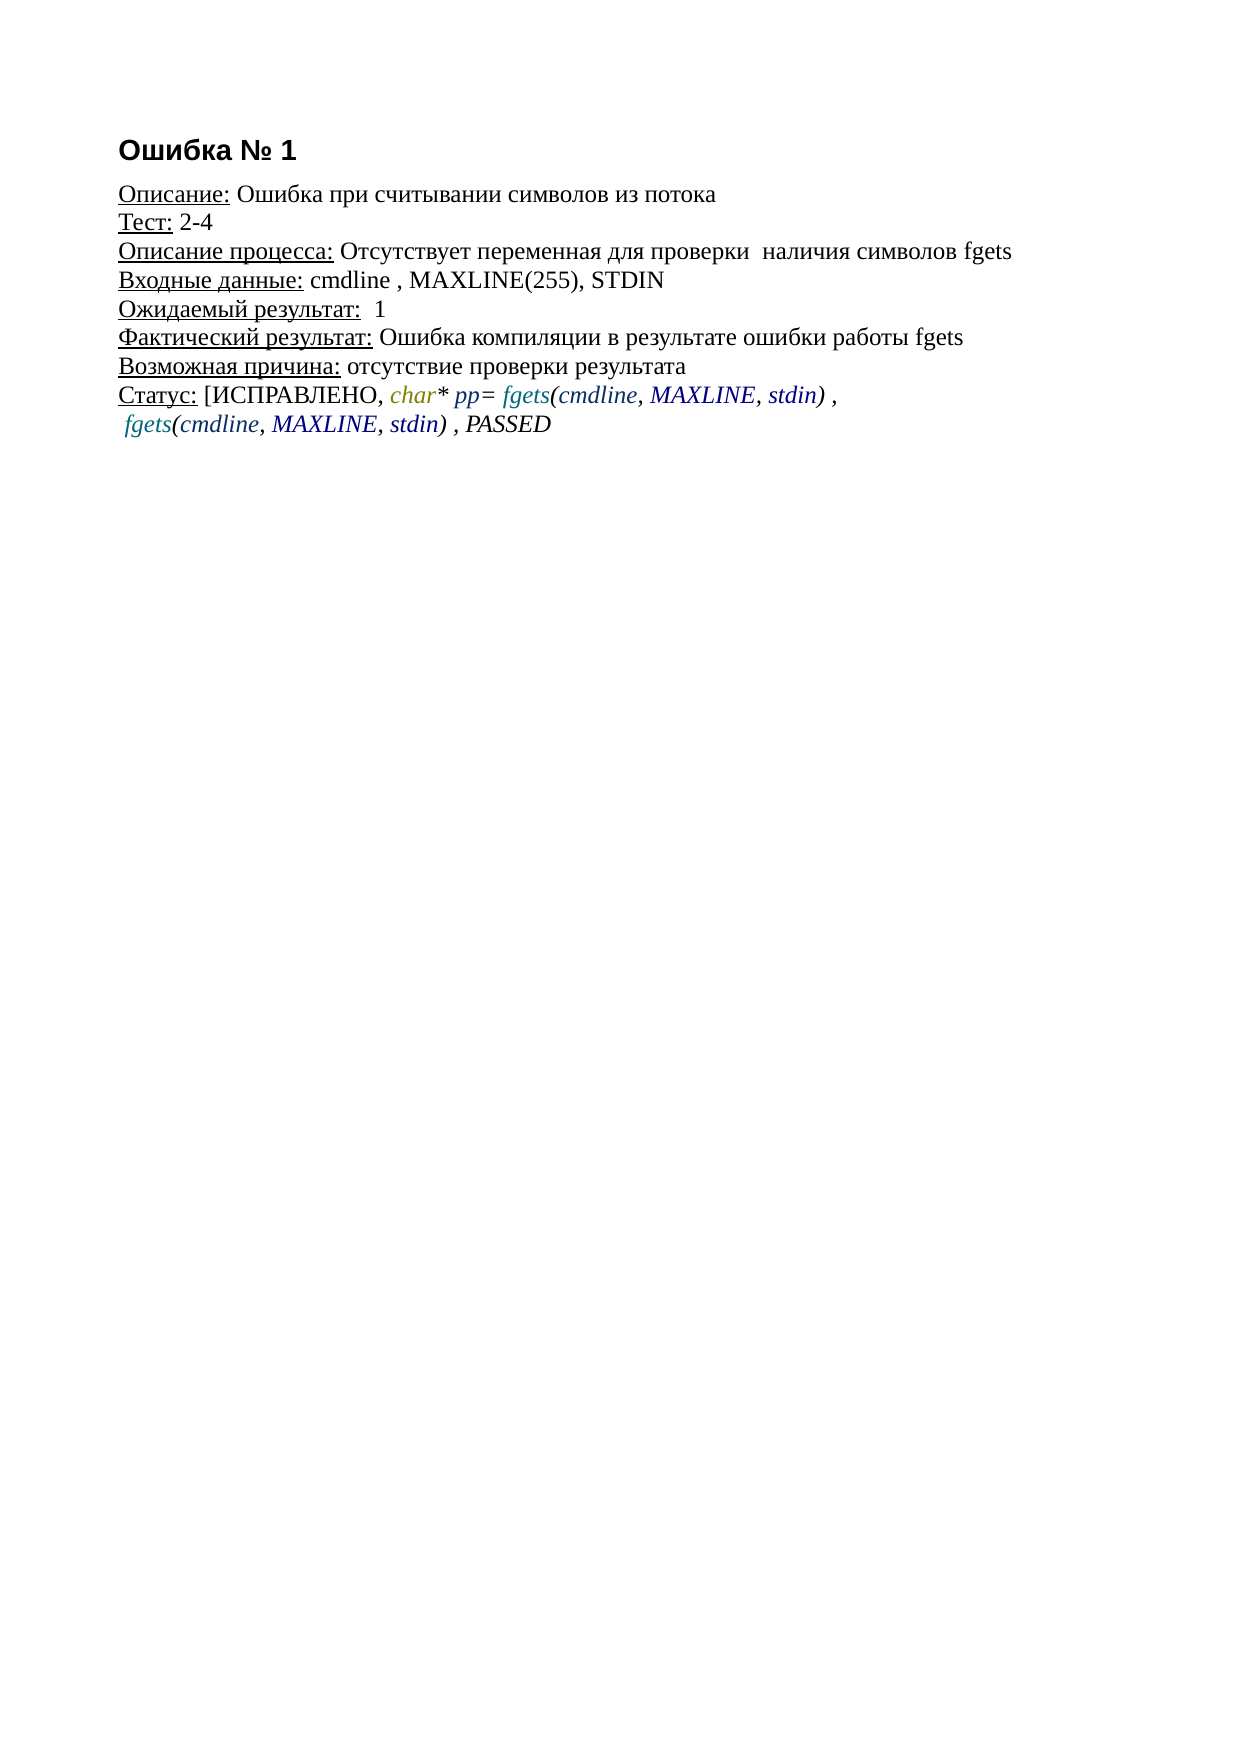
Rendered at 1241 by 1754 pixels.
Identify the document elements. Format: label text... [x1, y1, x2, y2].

text Описание: Ошибка при считывании символов из потока [118, 179, 1122, 207]
text Возможная причина: отсутствие проверки результата [118, 351, 1122, 380]
subtitle Ошибка № 1 [118, 133, 1122, 166]
text Входные данные: cmdline , MAXLINE(255), STDIN [118, 265, 1122, 294]
text Тест: 2-4 [118, 207, 1122, 236]
text Описание процесса: Отсутствует переменная для проверки наличия символов fgets [118, 236, 1122, 265]
text fgets(cmdline, MAXLINE, stdin) , PASSED [118, 409, 1122, 437]
text Фактический результат: Ошибка компиляции в результате ошибки работы fgets [118, 322, 1122, 351]
text Статус: [ИСПРАВЛЕНО, char* pp= fgets(cmdline, MAXLINE, stdin) , [118, 380, 1122, 409]
text Ожидаемый результат: 1 [118, 294, 1122, 322]
